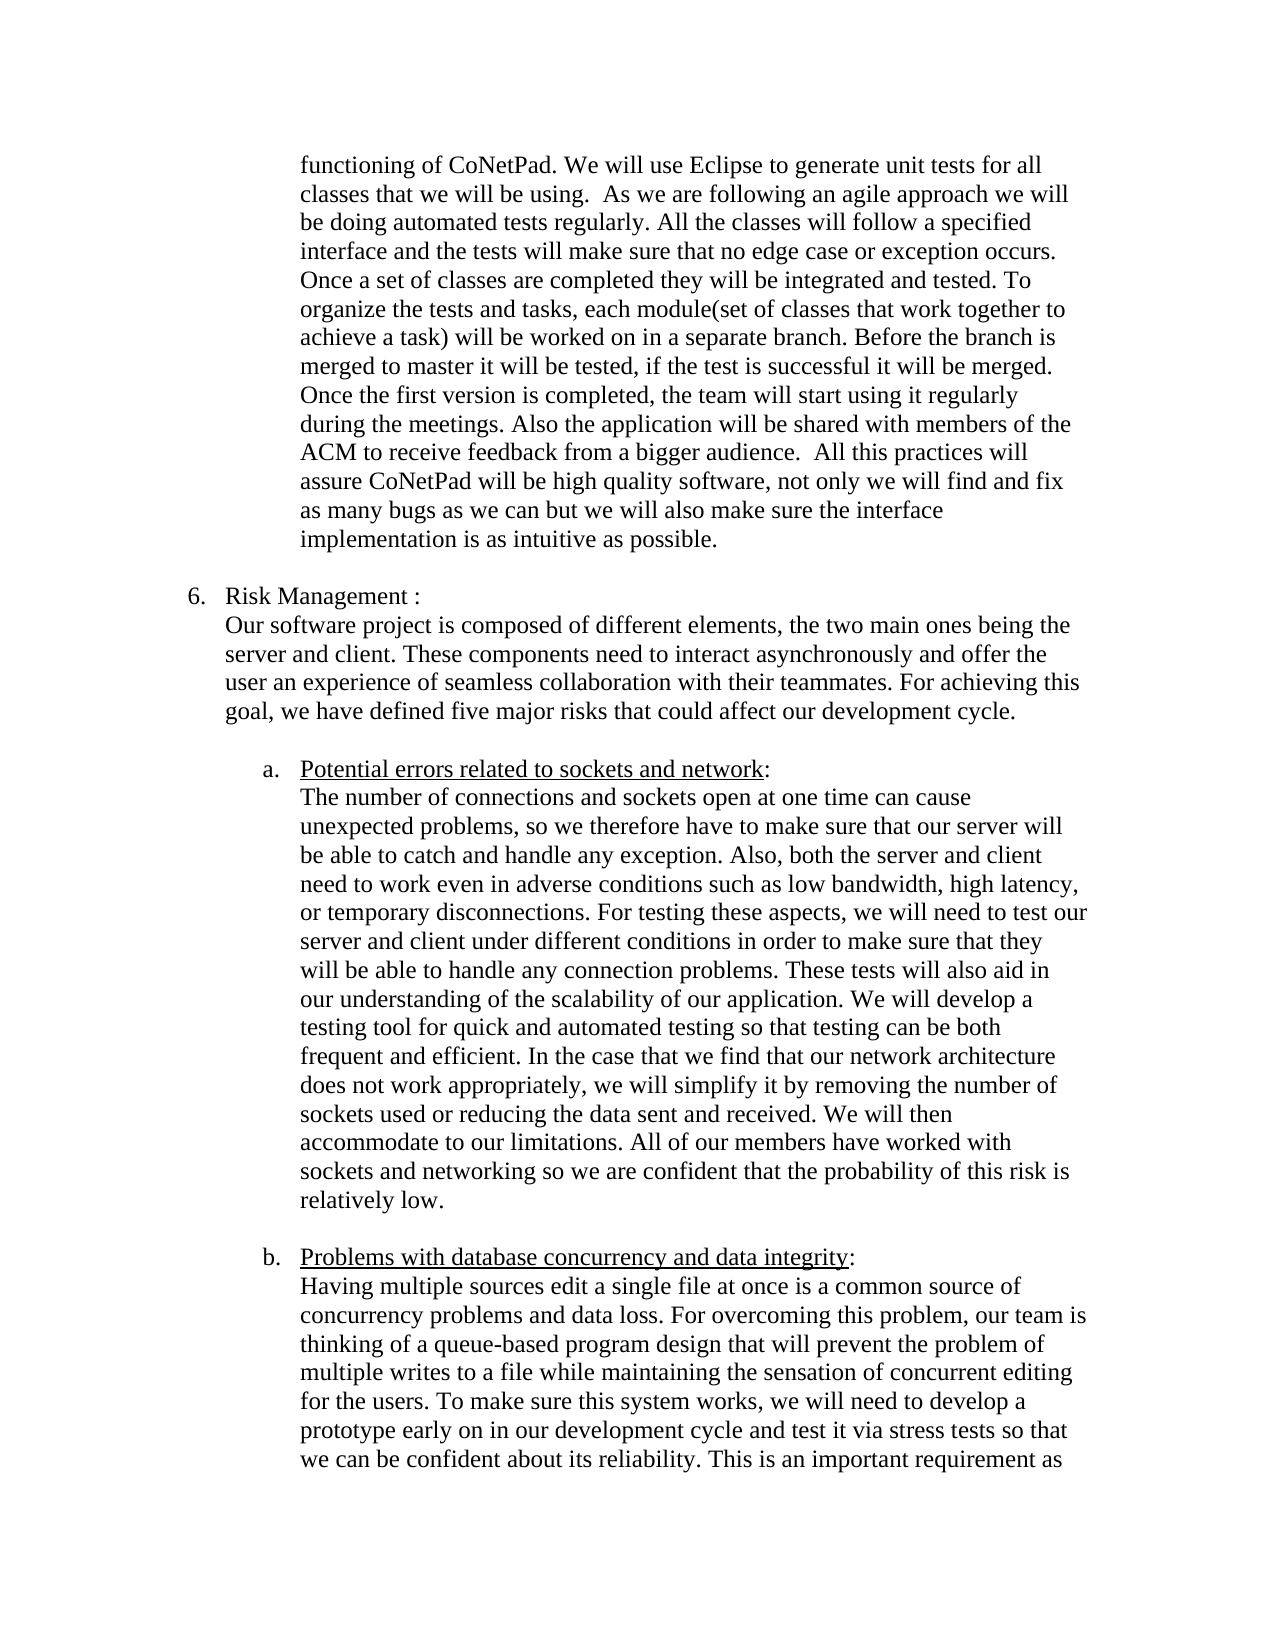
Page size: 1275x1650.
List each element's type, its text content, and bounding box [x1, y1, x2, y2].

list functioning of CoNetPad. We will use Eclipse to generate unit tests for all classes that we will be using. As we are following an agile approach we will be doing automated tests regularly. All the classes will follow a specified interface and the tests will make sure that no edge case or exception occurs. Once a set of classes are completed they will be integrated and tested. To organize the tests and tasks, each module(set of classes that work together to achieve a task) will be worked on in a separate branch. Before the branch is merged to master it will be tested, if the test is successful it will be merged. Once the first version is completed, the team will start using it regularly during the meetings. Also the application will be shared with members of the ACM to receive feedback from a bigger audience. All this practices will assure CoNetPad will be high quality software, not only we will find and fix as many bugs as we can but we will also make sure the interface implementation is as intuitive as possible. [262, 150, 1087, 552]
list Our software project is composed of different elements, the two main ones being the server and client. These components need to interact asynchronously and offer the user an experience of seamless collaboration with their teammates. For achieving this goal, we have defined five major risks that could affect our development cycle. [187, 610, 1087, 725]
list Problems with database concurrency and data integrity: [262, 1242, 1087, 1271]
list Having multiple sources edit a single file at once is a common source of concurrency problems and data loss. For overcoming this problem, our team is thinking of a queue-based program design that will prevent the problem of multiple writes to a file while maintaining the sensation of concurrent editing for the users. To make sure this system works, we will need to develop a prototype early on in our development cycle and test it via stress tests so that we can be confident about its reliability. This is an important requirement as [262, 1271, 1087, 1472]
list Risk Management : [187, 581, 1087, 610]
list Potential errors related to sockets and network: [262, 754, 1087, 782]
list The number of connections and sockets open at one time can cause unexpected problems, so we therefore have to make sure that our server will be able to catch and handle any exception. Also, both the server and client need to work even in adverse conditions such as low bandwidth, high latency, or temporary disconnections. For testing these aspects, we will need to test our server and client under different conditions in order to make sure that they will be able to handle any connection problems. These tests will also aid in our understanding of the scalability of our application. We will develop a testing tool for quick and automated testing so that testing can be both frequent and efficient. In the case that we find that our network architecture does not work appropriately, we will simplify it by removing the number of sockets used or reducing the data sent and received. We will then accommodate to our limitations. All of our members have worked with sockets and networking so we are confident that the probability of this risk is relatively low. [262, 782, 1087, 1214]
